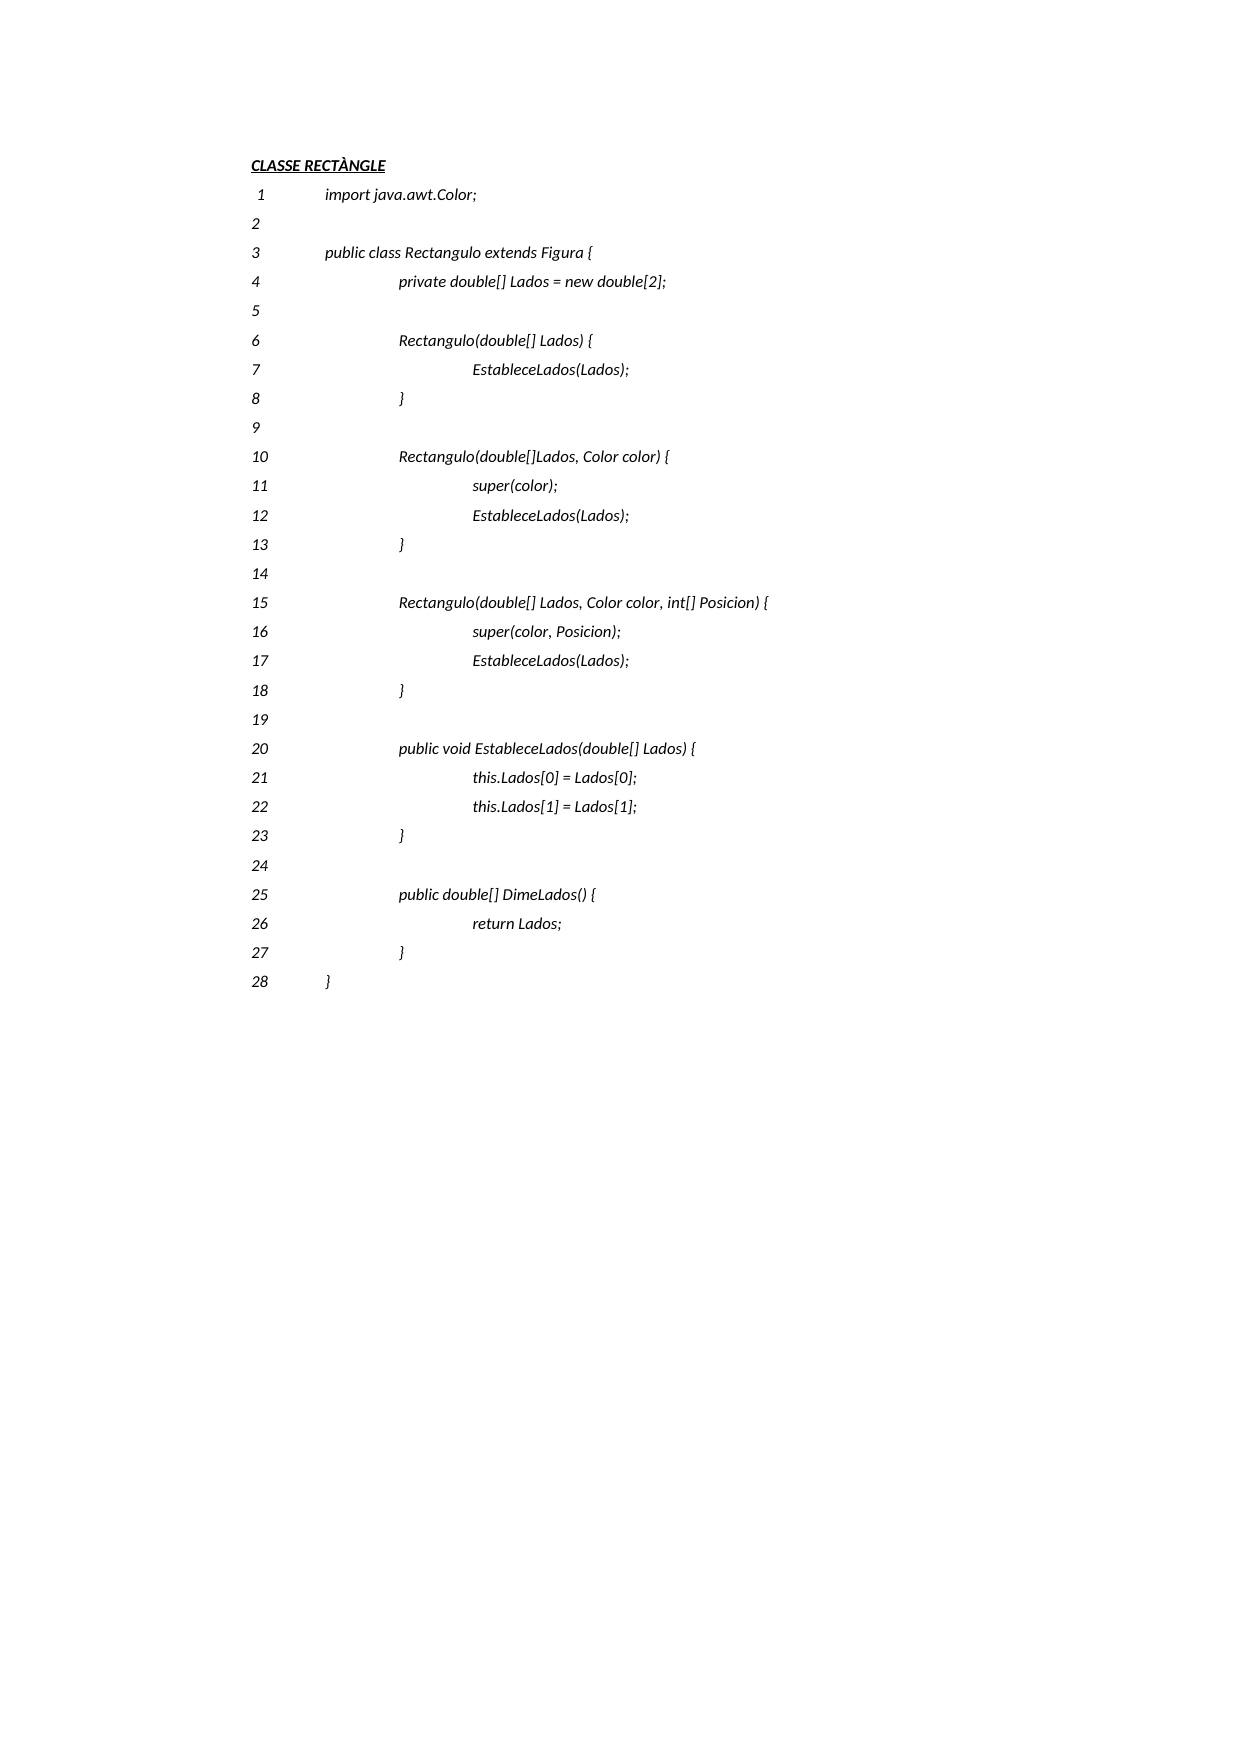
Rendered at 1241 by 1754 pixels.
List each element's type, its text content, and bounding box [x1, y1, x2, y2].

text 19 [251, 702, 1063, 731]
text 14 [251, 556, 1063, 585]
text 3 public class Rectangulo extends Figura { [251, 235, 1063, 264]
text 25 public double[] DimeLados() { [251, 877, 1063, 906]
text 17 EstableceLados(Lados); [251, 643, 1063, 673]
text 6 Rectangulo(double[] Lados) { [251, 323, 1063, 352]
text 27 } [251, 935, 1063, 964]
text 24 [251, 848, 1063, 877]
text 8 } [251, 381, 1063, 410]
text 2 [251, 206, 1063, 235]
text 11 super(color); [251, 468, 1063, 498]
text 9 [251, 410, 1063, 439]
text 15 Rectangulo(double[] Lados, Color color, int[] Posicion) { [251, 585, 1063, 614]
text 4 private double[] Lados = new double[2]; [251, 264, 1063, 293]
text 10 Rectangulo(double[]Lados, Color color) { [251, 439, 1063, 468]
text 7 EstableceLados(Lados); [251, 352, 1063, 381]
text 22 this.Lados[1] = Lados[1]; [251, 789, 1063, 818]
text 20 public void EstableceLados(double[] Lados) { [251, 731, 1063, 760]
text 5 [251, 293, 1063, 323]
text 13 } [251, 527, 1063, 556]
text 26 return Lados; [251, 906, 1063, 935]
text CLASSE RECTÀNGLE [251, 148, 1063, 177]
text 23 } [251, 818, 1063, 848]
text 28 } [251, 964, 1063, 993]
text 16 super(color, Posicion); [251, 614, 1063, 643]
text 18 } [251, 673, 1063, 702]
text 1 import java.awt.Color; [251, 177, 1063, 206]
text 21 this.Lados[0] = Lados[0]; [251, 760, 1063, 789]
text 12 EstableceLados(Lados); [251, 498, 1063, 527]
